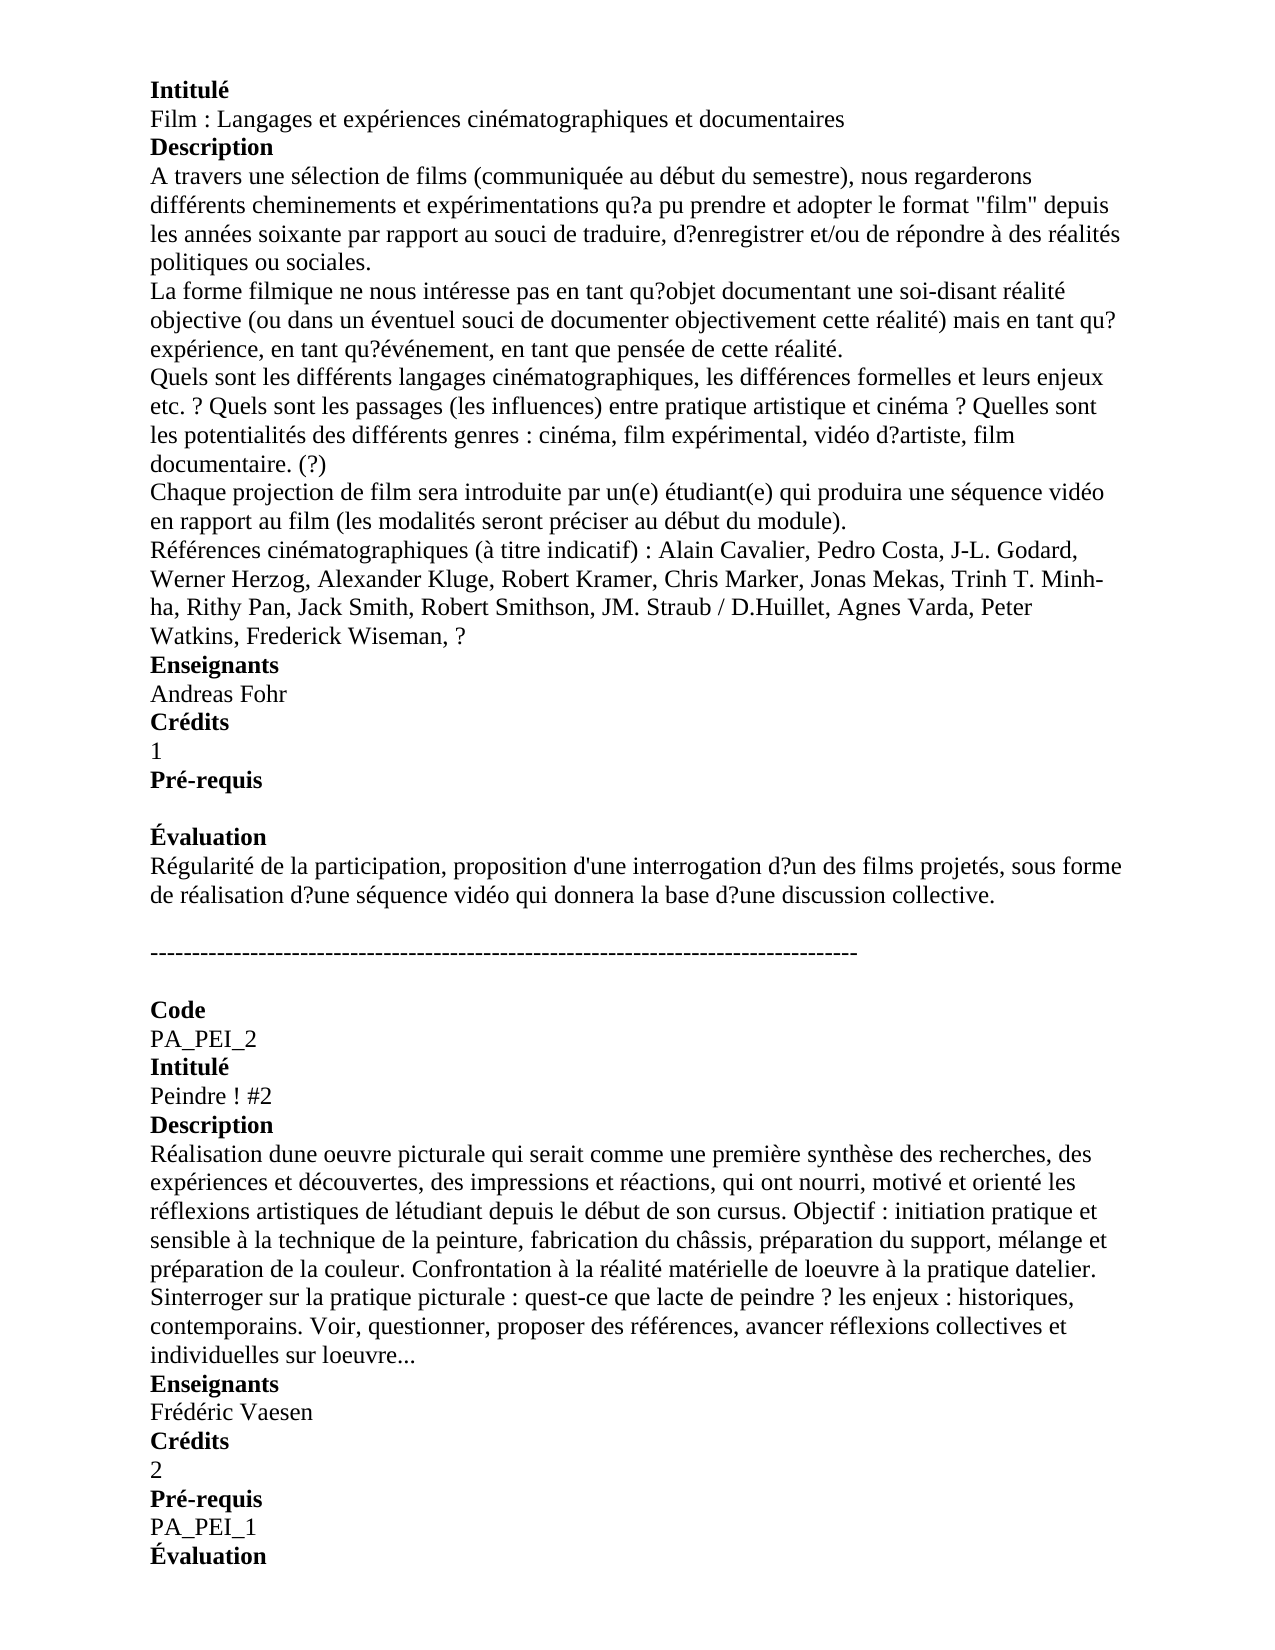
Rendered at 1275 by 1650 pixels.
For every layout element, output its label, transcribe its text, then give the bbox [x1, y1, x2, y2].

text Peindre ! #2 [150, 1081, 1125, 1110]
text Régularité de la participation, proposition d'une interrogation d?un des films projetés, sous forme de réalisation d?une séquence vidéo qui donnera la base d?une discussion collective. [150, 851, 1125, 909]
text A travers une sélection de films (communiquée au début du semestre), nous regarderons différents cheminements et expérimentations qu?a pu prendre et adopter le format "film" depuis les années soixante par rapport au souci de traduire, d?enregistrer et/ou de répondre à des réalités politiques ou sociales. La forme filmique ne nous intéresse pas en tant qu?objet documentant une soi-disant réalité objective (ou dans un éventuel souci de documenter objectivement cette réalité) mais en tant qu?expérience, en tant qu?événement, en tant que pensée de cette réalité. Quels sont les différents langages cinématographiques, les différences formelles et leurs enjeux etc. ? Quels sont les passages (les influences) entre pratique artistique et cinéma ? Quelles sont les potentialités des différents genres : cinéma, film expérimental, vidéo d?artiste, film documentaire. (?) Chaque projection de film sera introduite par un(e) étudiant(e) qui produira une séquence vidéo en rapport au film (les modalités seront préciser au début du module). Références cinématographiques (à titre indicatif) : Alain Cavalier, Pedro Costa, J-L. Godard, Werner Herzog, Alexander Kluge, Robert Kramer, Chris Marker, Jonas Mekas, Trinh T. Minh-ha, Rithy Pan, Jack Smith, Robert Smithson, JM. Straub / D.Huillet, Agnes Varda, Peter Watkins, Frederick Wiseman, ? [150, 161, 1125, 650]
text Crédits [150, 707, 1125, 736]
text Enseignants [150, 1369, 1125, 1397]
text Description [150, 132, 1125, 161]
text Pré-requis [150, 1484, 1125, 1512]
text PA_PEI_2 [150, 1024, 1125, 1052]
text Réalisation dune oeuvre picturale qui serait comme une première synthèse des recherches, des expériences et découvertes, des impressions et réactions, qui ont nourri, motivé et orienté les réflexions artistiques de létudiant depuis le début de son cursus. Objectif : initiation pratique et sensible à la technique de la peinture, fabrication du châssis, préparation du support, mélange et préparation de la couleur. Confrontation à la réalité matérielle de loeuvre à la pratique datelier. Sinterroger sur la pratique picturale : quest-ce que lacte de peindre ? les enjeux : historiques, contemporains. Voir, questionner, proposer des références, avancer réflexions collectives et individuelles sur loeuvre... [150, 1139, 1125, 1369]
text Intitulé [150, 75, 1125, 104]
text Frédéric Vaesen [150, 1397, 1125, 1426]
text Crédits [150, 1426, 1125, 1455]
text Film : Langages et expériences cinématographiques et documentaires [150, 104, 1125, 132]
text ------------------------------------------------------------------------------------- [150, 937, 1125, 966]
text Andreas Fohr [150, 679, 1125, 707]
text Évaluation [150, 822, 1125, 851]
text 1 [150, 736, 1125, 765]
text Code [150, 995, 1125, 1024]
text Pré-requis [150, 765, 1125, 794]
text Description [150, 1110, 1125, 1139]
text Enseignants [150, 650, 1125, 679]
text Intitulé [150, 1052, 1125, 1081]
text 2 [150, 1455, 1125, 1484]
text PA_PEI_1 [150, 1512, 1125, 1541]
text Évaluation [150, 1541, 1125, 1570]
